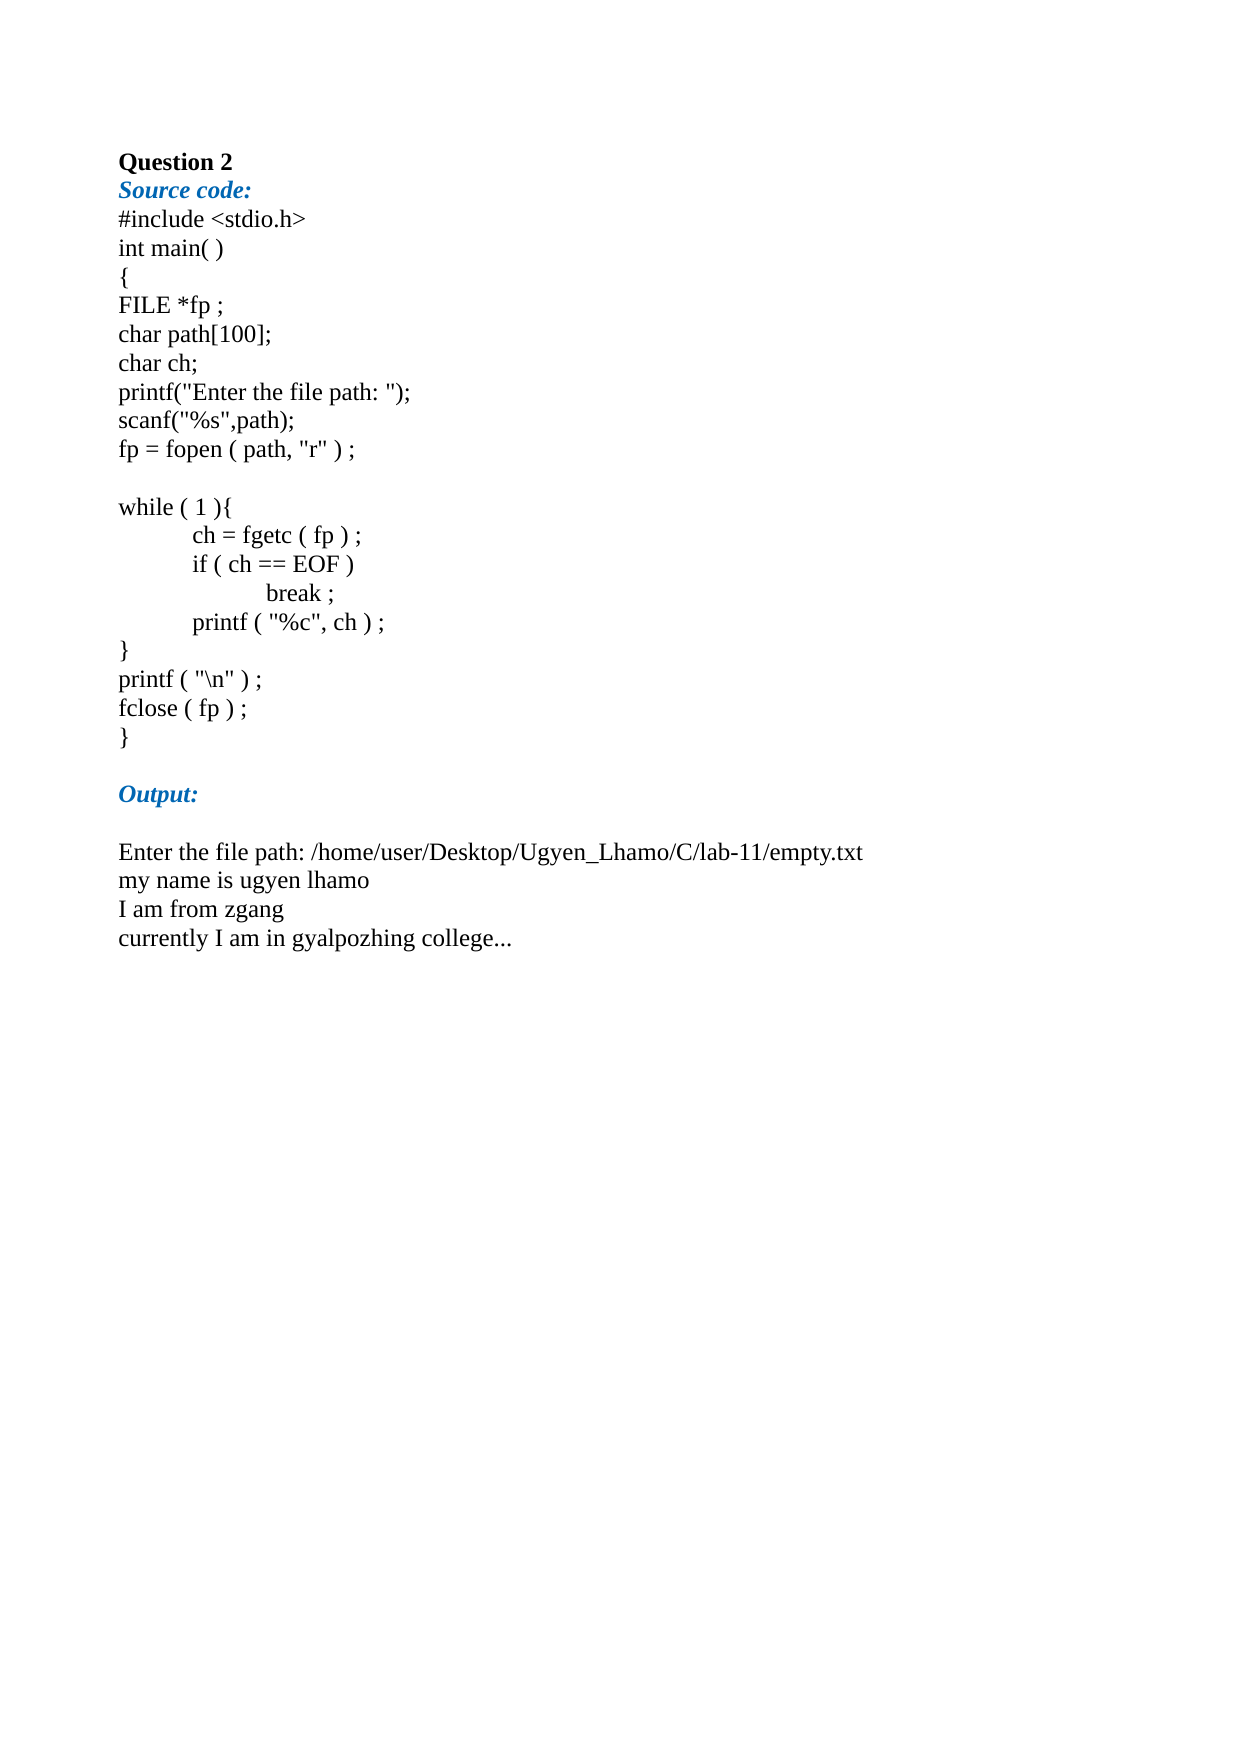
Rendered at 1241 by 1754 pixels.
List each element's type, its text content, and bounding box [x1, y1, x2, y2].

text #include <stdio.h> [118, 204, 1122, 233]
text my name is ugyen lhamo [118, 866, 1122, 894]
text { [118, 262, 1122, 291]
text fp = fopen ( path, "r" ) ; [118, 434, 1122, 463]
text int main( ) [118, 233, 1122, 262]
text FILE *fp ; [118, 291, 1122, 319]
text if ( ch == EOF ) [118, 549, 1122, 578]
text I am from zgang [118, 894, 1122, 923]
text } [118, 636, 1122, 664]
text while ( 1 ){ [118, 492, 1122, 521]
text Output: [118, 779, 1122, 808]
text printf("Enter the file path: "); [118, 377, 1122, 406]
text } [118, 722, 1122, 751]
text break ; [118, 578, 1122, 607]
text ch = fgetc ( fp ) ; [118, 521, 1122, 549]
text fclose ( fp ) ; [118, 693, 1122, 722]
text printf ( "\n" ) ; [118, 664, 1122, 693]
text printf ( "%c", ch ) ; [118, 607, 1122, 636]
text currently I am in gyalpozhing college... [118, 923, 1122, 952]
text scanf("%s",path); [118, 406, 1122, 434]
text Question 2 [118, 147, 1122, 176]
text Source code: [118, 176, 1122, 204]
text char ch; [118, 348, 1122, 377]
text Enter the file path: /home/user/Desktop/Ugyen_Lhamo/C/lab-11/empty.txt [118, 837, 1122, 866]
text char path[100]; [118, 319, 1122, 348]
